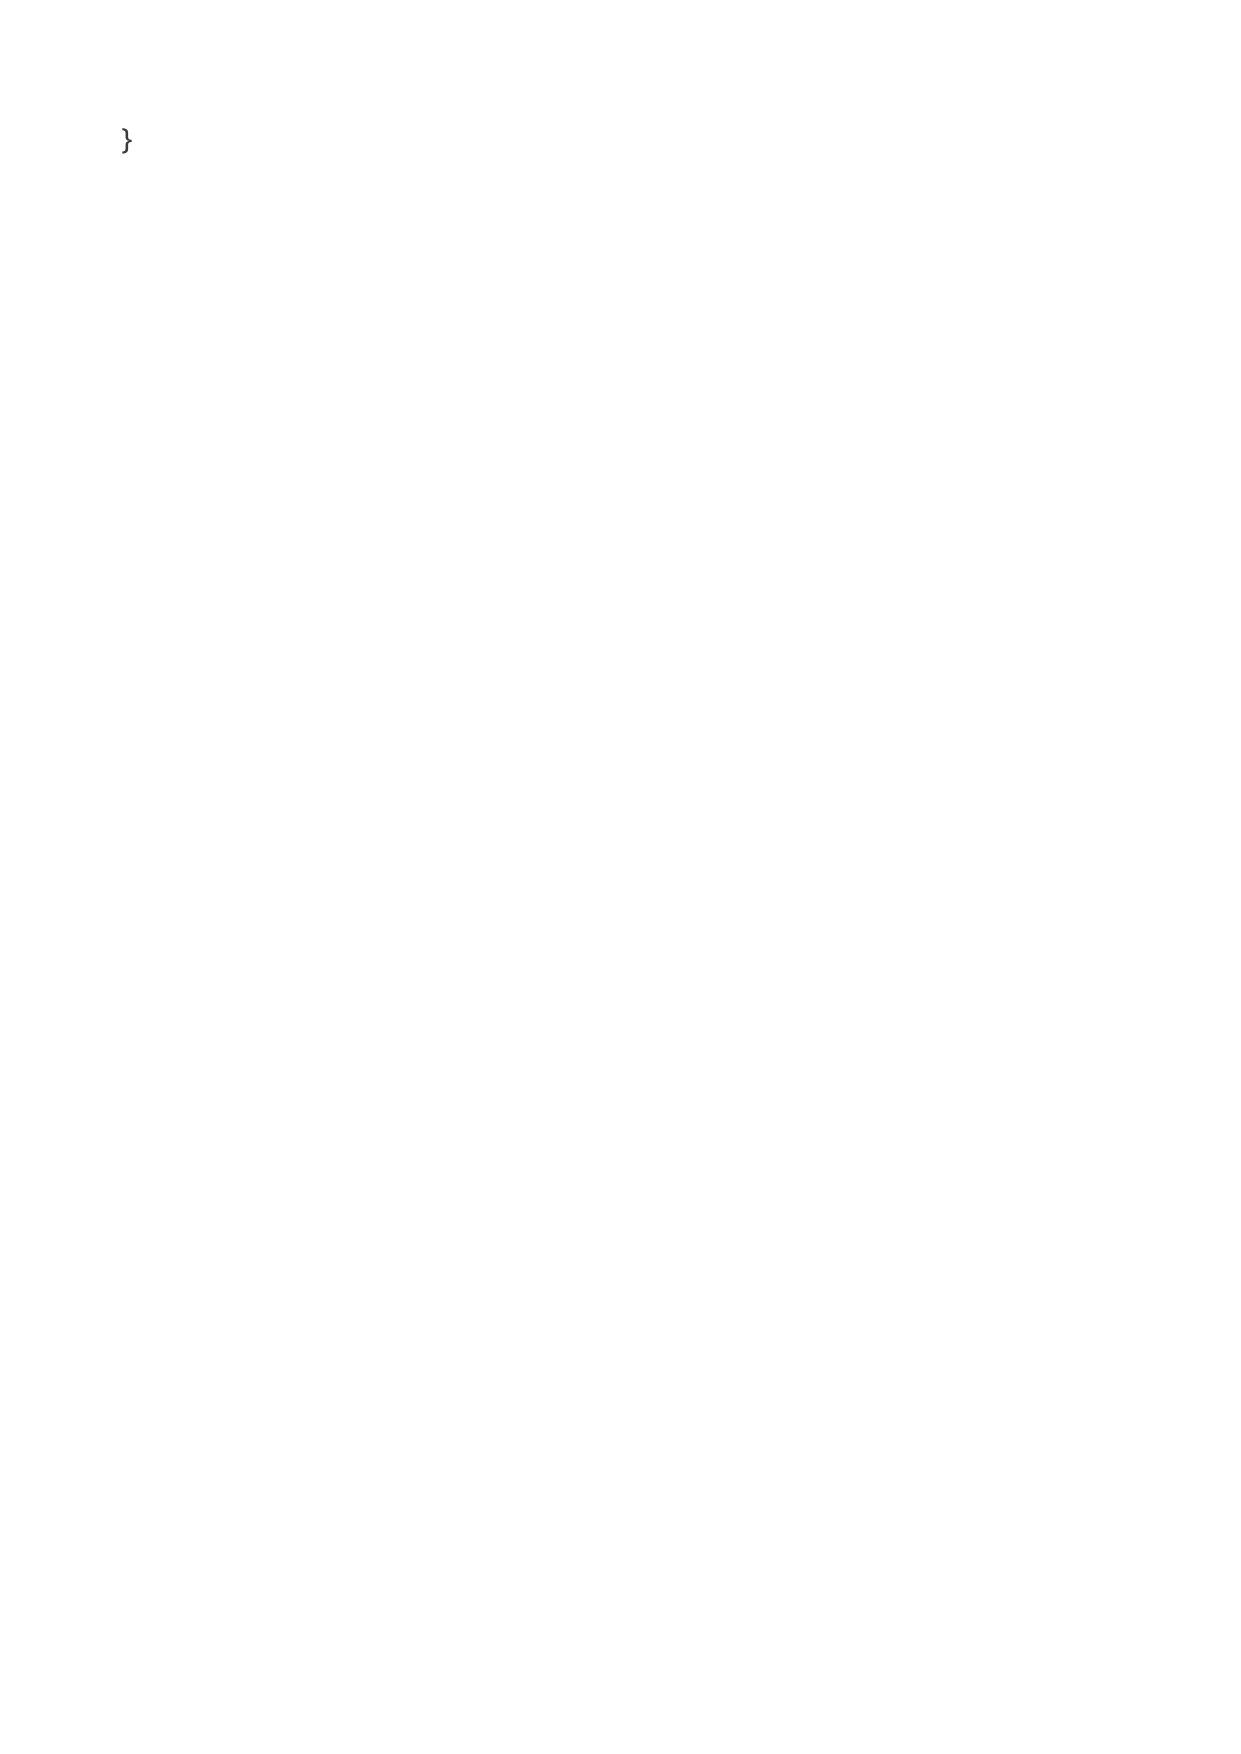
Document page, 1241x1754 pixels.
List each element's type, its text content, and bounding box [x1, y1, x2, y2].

text } [118, 118, 1157, 158]
